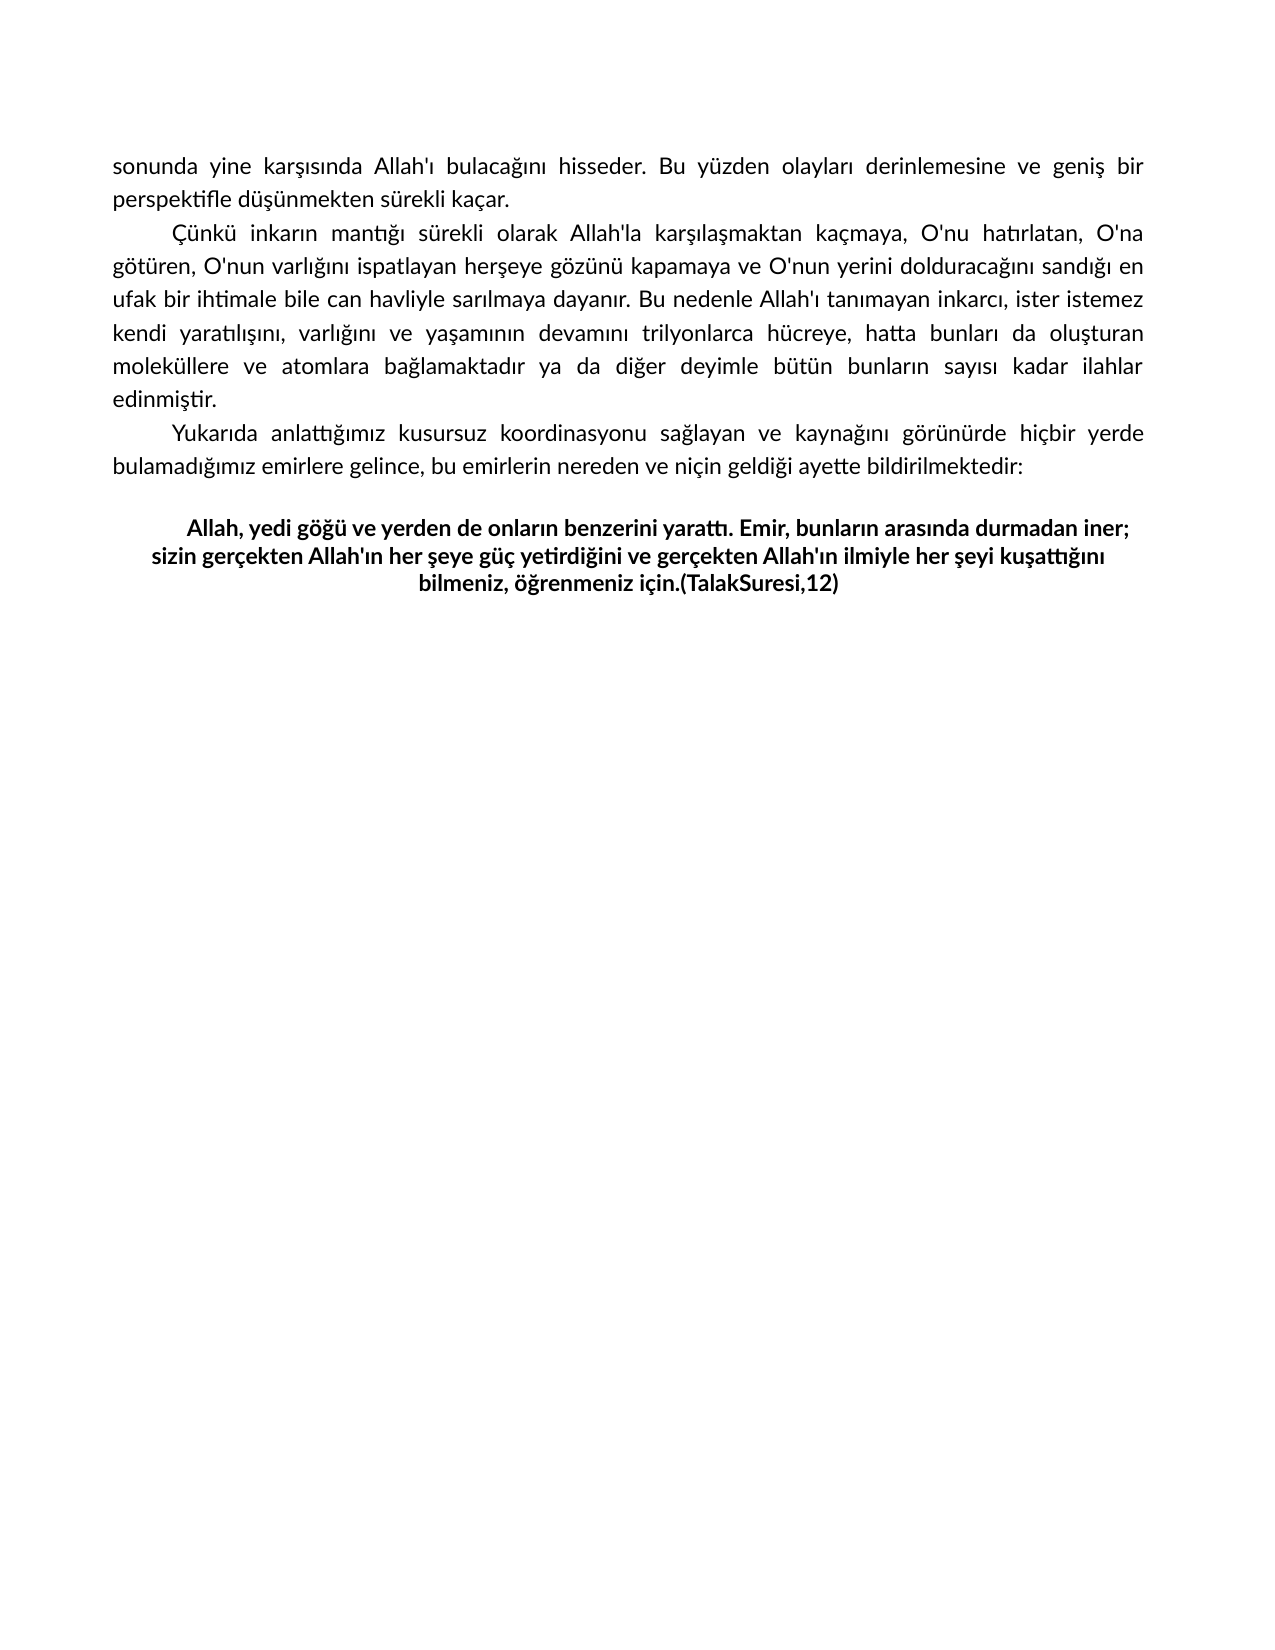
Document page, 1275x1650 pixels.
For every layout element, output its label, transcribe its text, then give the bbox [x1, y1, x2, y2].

text Çünkü inkarın mantığı sürekli olarak Allah'la karşılaşmaktan kaçmaya, O'nu hatırlatan, O'na götüren, O'nun varlığını ispatlayan herşeye gözünü kapamaya ve O'nun yerini dolduracağını sandığı en ufak bir ihtimale bile can havliyle sarılmaya dayanır. Bu nedenle Allah'ı tanımayan inkarcı, ister istemez kendi yaratılışını, varlığını ve yaşamının devamını trilyonlarca hücreye, hatta bunları da oluşturan moleküllere ve atomlara bağlamaktadır ya da diğer deyimle bütün bunların sayısı kadar ilahlar edinmiştir. [112, 214, 1145, 414]
text sonunda yine karşısında Allah'ı bulacağını hisseder. Bu yüzden olayları derinlemesine ve geniş bir perspektifle düşünmekten sürekli kaçar. [112, 148, 1145, 214]
text Allah, yedi göğü ve yerden de onların benzerini yarattı. Emir, bunların arasında durmadan iner; sizin gerçekten Allah'ın her şeye güç yetirdiğini ve gerçekten Allah'ın ilmiyle her şeyi kuşattığını bilmeniz, öğrenmeniz için.(TalakSuresi,12) [112, 514, 1145, 597]
text Yukarıda anlattığımız kusursuz koordinasyonu sağlayan ve kaynağını görünürde hiçbir yerde bulamadığımız emirlere gelince, bu emirlerin nereden ve niçin geldiği ayette bildirilmektedir: [112, 414, 1145, 481]
